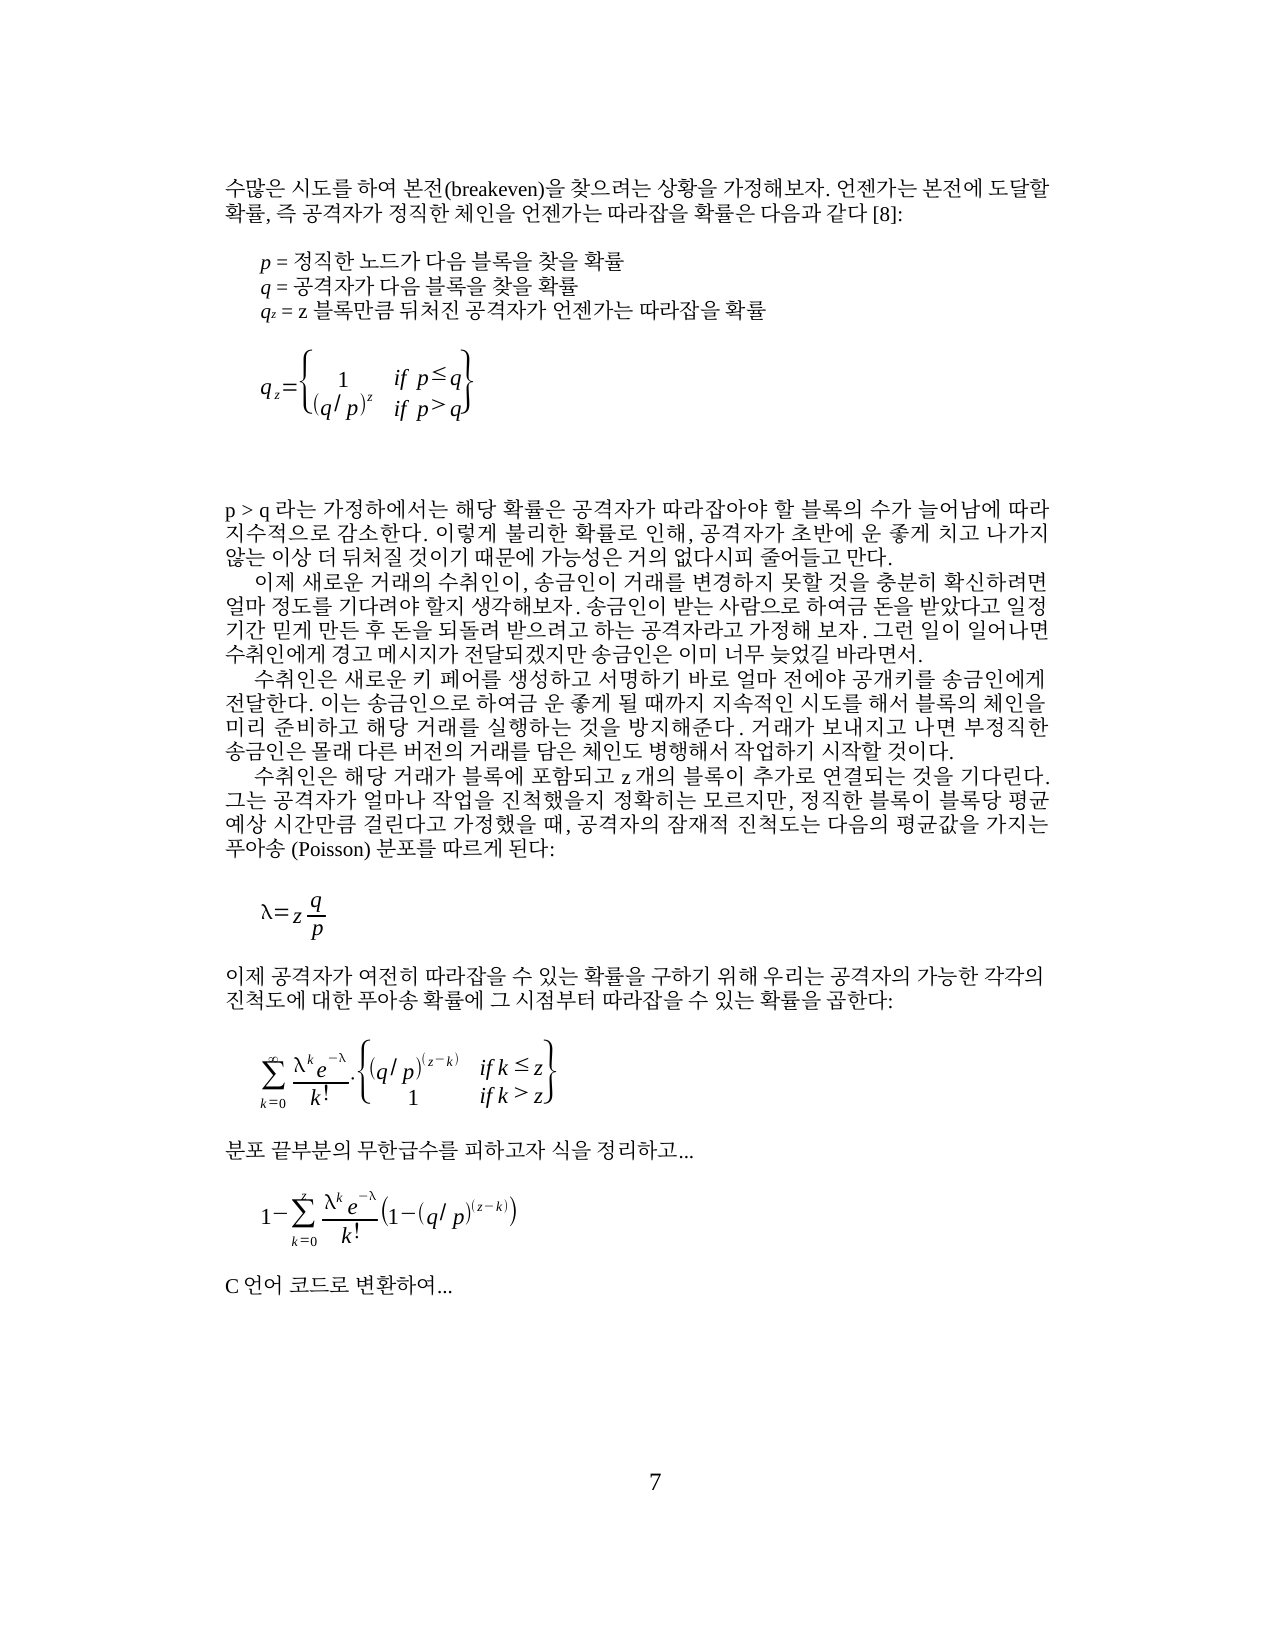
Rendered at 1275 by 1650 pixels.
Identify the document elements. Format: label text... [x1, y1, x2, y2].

text 분포 끝부분의 무한급수를 피하고자 식을 정리하고... [225, 1139, 1050, 1163]
text qz = z 블록만큼 뒤처진 공격자가 언젠가는 따라잡을 확률 [260, 299, 1050, 323]
text p > q라는 가정하에서는 해당 확률은 공격자가 따라잡아야 할 블록의 수가 늘어남에 따라 지수적으로 감소한다. 이렇게 불리한 확률로 인해, 공격자가 초반에 운 좋게 치고 나가지 않는 이상 더 뒤처질 것이기 때문에 가능성은 거의 없다시피 줄어들고 만다. [225, 497, 1050, 570]
text 이제 새로운 거래의 수취인이, 송금인이 거래를 변경하지 못할 것을 충분히 확신하려면 얼마 정도를 기다려야 할지 생각해보자. 송금인이 받는 사람으로 하여금 돈을 받았다고 일정 기간 믿게 만든 후 돈을 되돌려 받으려고 하는 공격자라고 가정해 보자. 그런 일이 일어나면 수취인에게 경고 메시지가 전달되겠지만 송금인은 이미 너무 늦었길 바라면서. [225, 570, 1050, 667]
text p = 정직한 노드가 다음 블록을 찾을 확률 [260, 250, 1050, 274]
text C언어 코드로 변환하여... [225, 1274, 1050, 1298]
text 수취인은 새로운 키 페어를 생성하고 서명하기 바로 얼마 전에야 공개키를 송금인에게 전달한다. 이는 송금인으로 하여금 운 좋게 될 때까지 지속적인 시도를 해서 블록의 체인을 미리 준비하고 해당 거래를 실행하는 것을 방지해준다. 거래가 보내지고 나면 부정직한 송금인은 몰래 다른 버전의 거래를 담은 체인도 병행해서 작업하기 시작할 것이다. [225, 667, 1050, 764]
text 수많은 시도를 하여 본전(breakeven)을 찾으려는 상황을 가정해보자. 언젠가는 본전에 도달할 확률, 즉 공격자가 정직한 체인을 언젠가는 따라잡을 확률은 다음과 같다 [8]: [225, 177, 1050, 226]
text 이제 공격자가 여전히 따라잡을 수 있는 확률을 구하기 위해 우리는 공격자의 가능한 각각의 진척도에 대한 푸아송 확률에 그 시점부터 따라잡을 수 있는 확률을 곱한다: [225, 965, 1050, 1013]
text 수취인은 해당 거래가 블록에 포함되고 z개의 블록이 추가로 연결되는 것을 기다린다. 그는 공격자가 얼마나 작업을 진척했을지 정확히는 모르지만, 정직한 블록이 블록당 평균 예상 시간만큼 걸린다고 가정했을 때, 공격자의 잠재적 진척도는 다음의 평균값을 가지는 푸아송 (Poisson) 분포를 따르게 된다: [225, 764, 1050, 861]
text q = 공격자가 다음 블록을 찾을 확률 [260, 274, 1050, 299]
